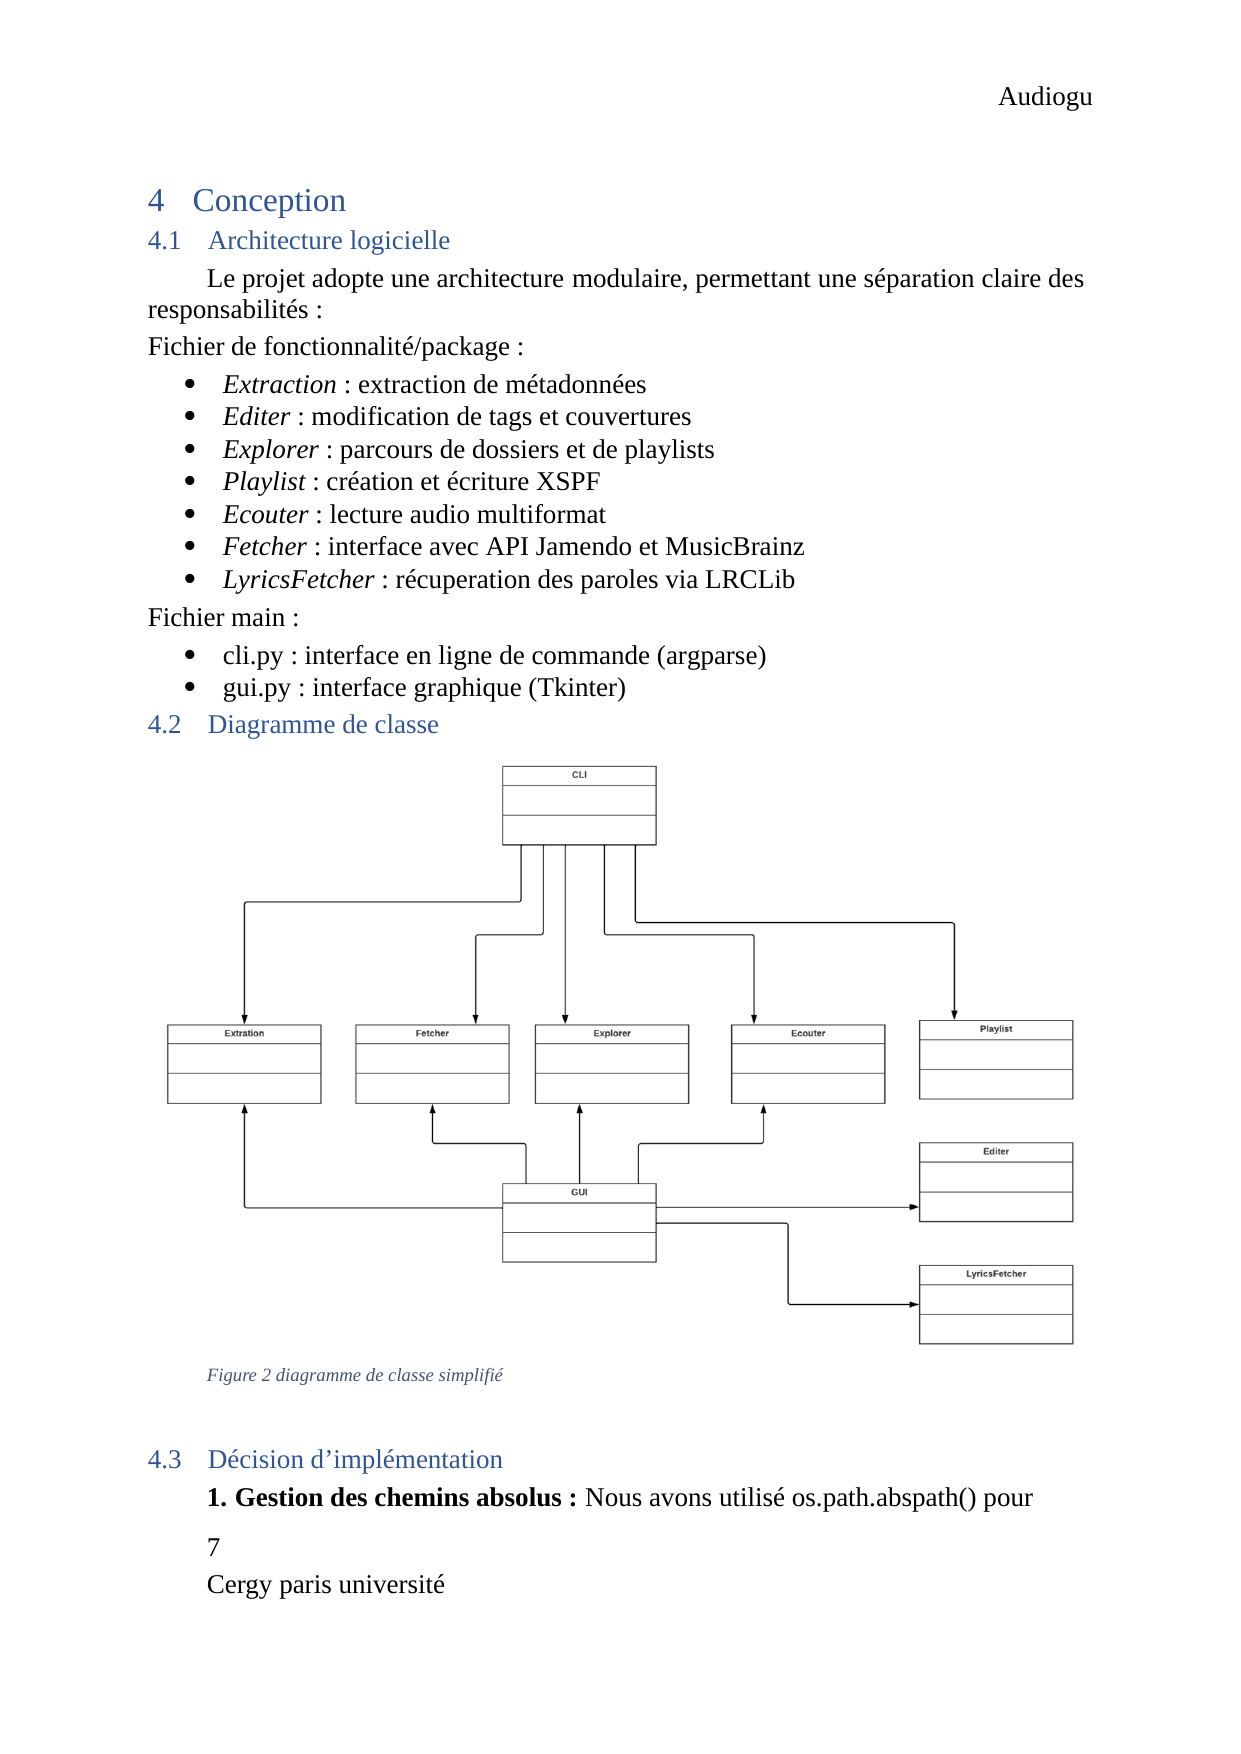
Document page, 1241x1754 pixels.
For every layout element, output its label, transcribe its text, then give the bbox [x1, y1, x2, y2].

list Fetcher : interface avec API Jamendo et MusicBrainz [185, 530, 1093, 561]
list LyricsFetcher : récuperation des paroles via LRCLib [185, 563, 1093, 594]
list cli.py : interface en ligne de commande (argparse) [185, 639, 1093, 670]
subtitle Diagramme de classe [148, 708, 1093, 739]
subtitle Architecture logicielle [148, 224, 1093, 256]
text Fichier main : [148, 601, 1093, 633]
text Fichier de fonctionnalité/package : [148, 330, 1093, 361]
list Explorer : parcours de dossiers et de playlists [185, 433, 1093, 464]
text 1. Gestion des chemins absolus : Nous avons utilisé os.path.abspath() pour [148, 1481, 1093, 1512]
list gui.py : interface graphique (Tkinter) [185, 671, 1093, 703]
text Figure 2 diagramme de classe simplifié [148, 1364, 1093, 1385]
list Playlist : création et écriture XSPF [185, 465, 1093, 496]
list Extraction : extraction de métadonnées [185, 368, 1093, 399]
picture [147, 745, 1093, 1364]
list Ecouter : lecture audio multiformat [185, 498, 1093, 529]
text Le projet adopte une architecture modulaire, permettant une séparation claire des responsabilités : [148, 262, 1093, 324]
list Editer : modification de tags et couvertures [185, 400, 1093, 431]
subtitle Conception [148, 180, 1093, 218]
subtitle Décision d’implémentation [148, 1443, 1093, 1474]
